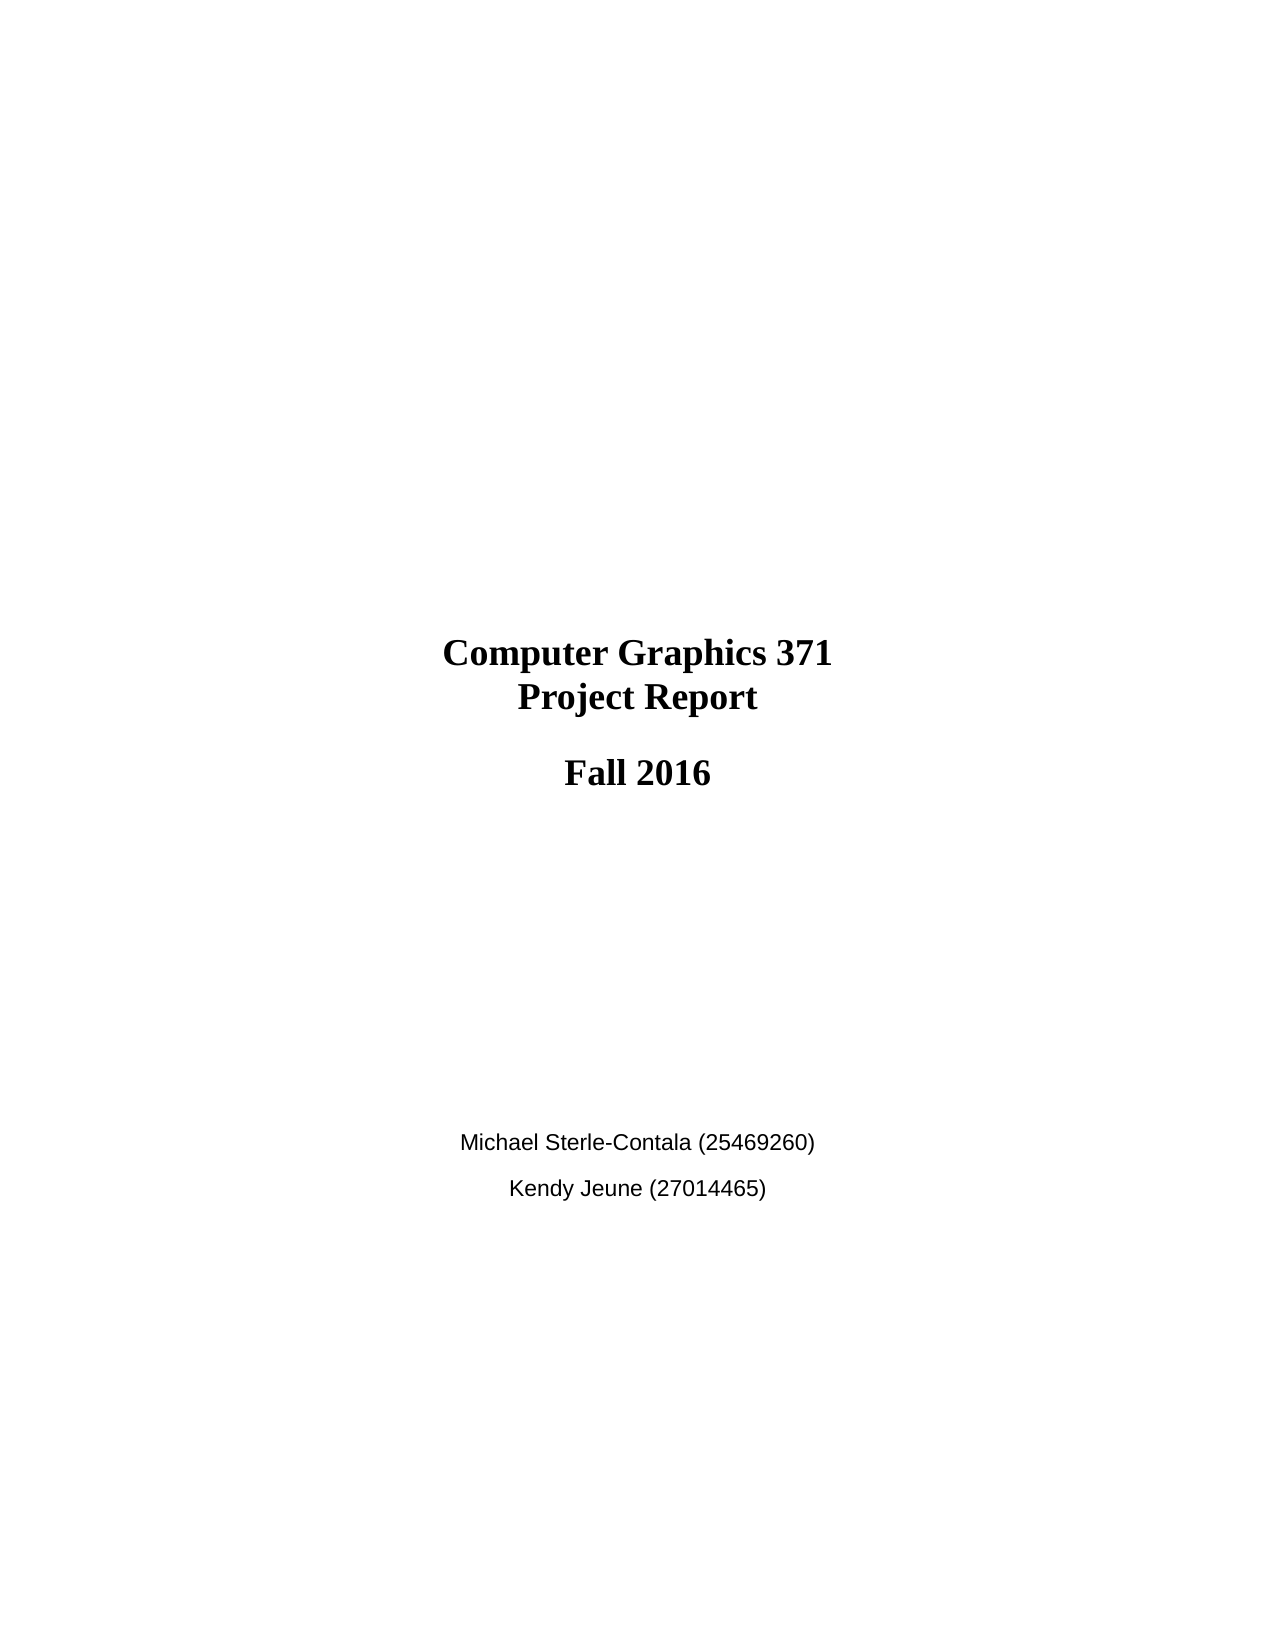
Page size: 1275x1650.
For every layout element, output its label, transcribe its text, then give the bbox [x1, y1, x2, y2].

subtitle Computer Graphics 371 Project Report [118, 630, 1157, 717]
subtitle Fall 2016 [118, 751, 1157, 794]
text Kendy Jeune (27014465) [118, 1175, 1157, 1202]
text Michael Sterle-Contala (25469260) [118, 1129, 1157, 1156]
